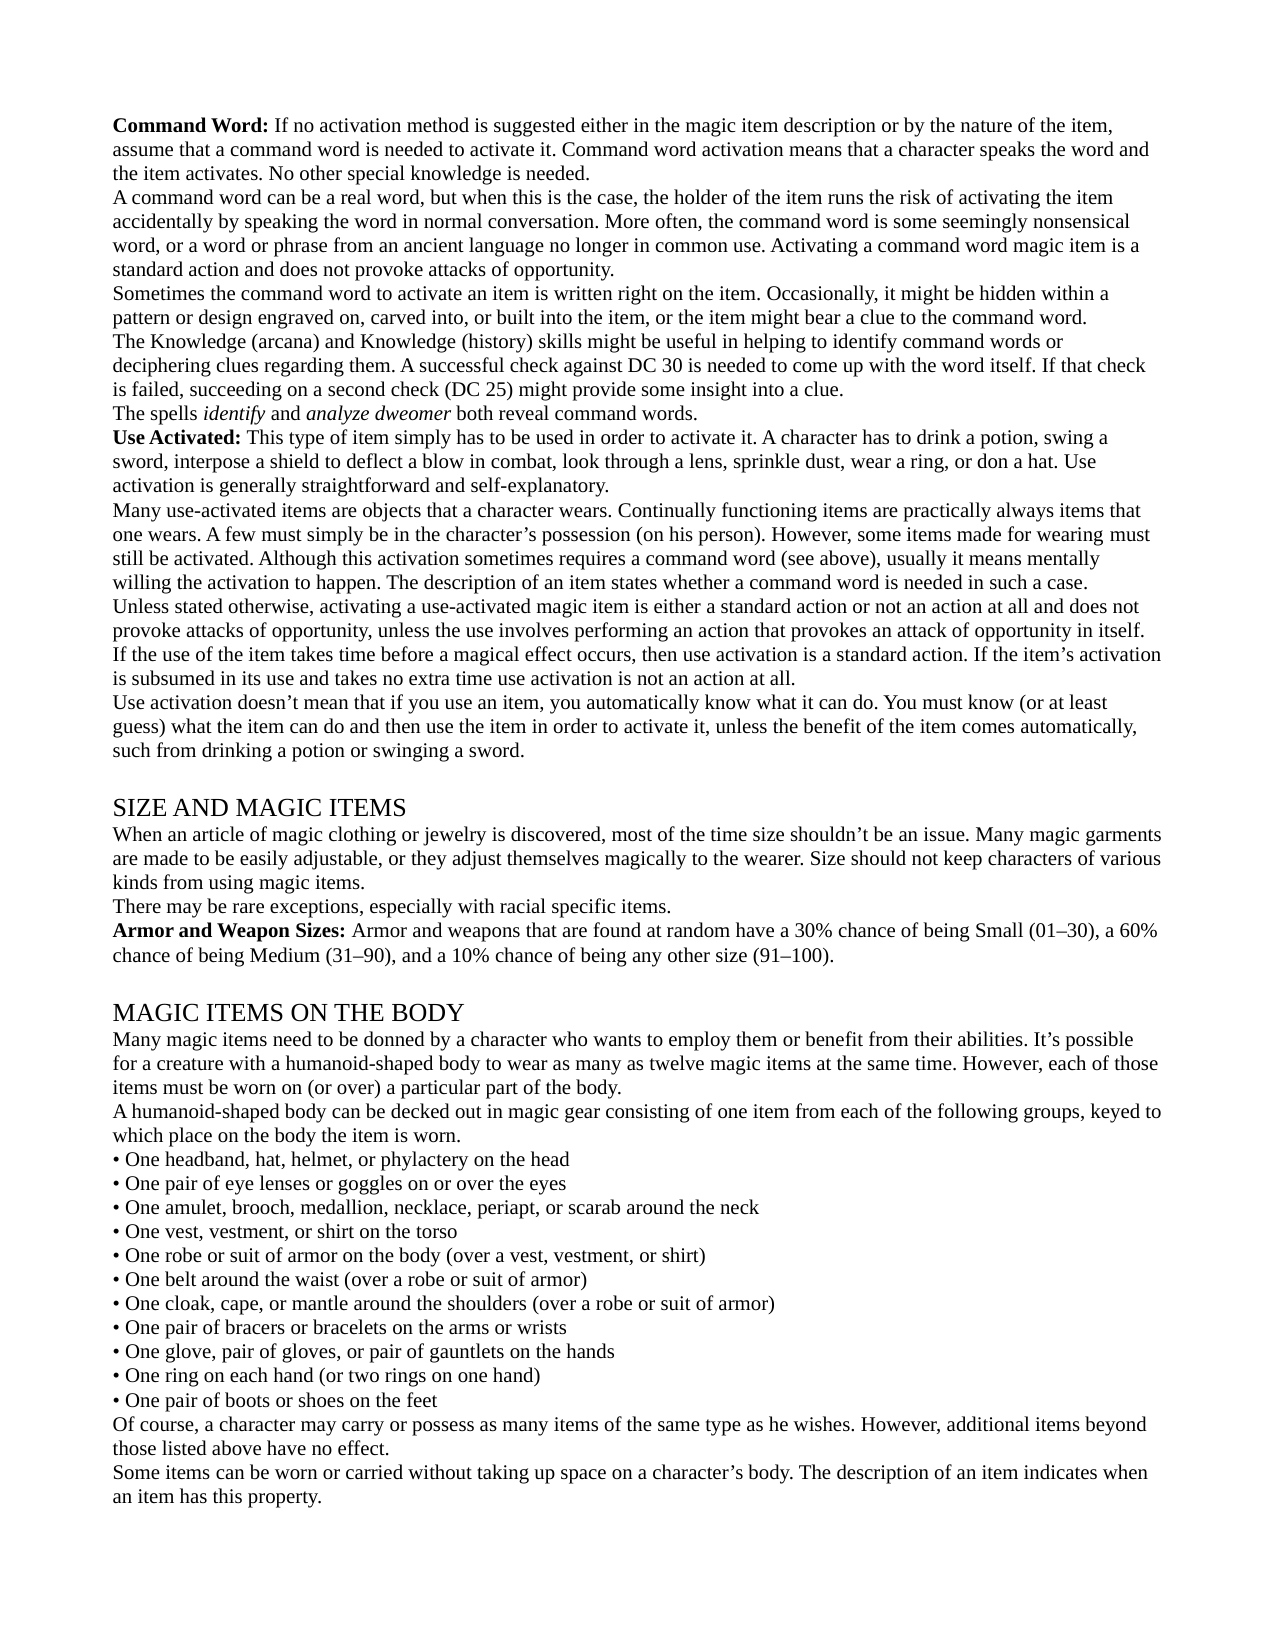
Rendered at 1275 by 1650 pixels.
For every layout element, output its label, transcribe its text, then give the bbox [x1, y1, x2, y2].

text SIZE AND MAGIC ITEMS [112, 792, 1162, 822]
text • One belt around the waist (over a robe or suit of armor) [112, 1267, 1162, 1291]
text • One glove, pair of gloves, or pair of gauntlets on the hands [112, 1339, 1162, 1363]
text Many use-activated items are objects that a character wears. Continually functioning items are practically always items that one wears. A few must simply be in the character’s possession (on his person). However, some items made for wearing must still be activated. Although this activation sometimes requires a command word (see above), usually it means mentally willing the activation to happen. The description of an item states whether a command word is needed in such a case. [112, 497, 1162, 594]
text Armor and Weapon Sizes: Armor and weapons that are found at random have a 30% chance of being Small (01–30), a 60% chance of being Medium (31–90), and a 10% chance of being any other size (91–100). [112, 918, 1162, 967]
text Sometimes the command word to activate an item is written right on the item. Occasionally, it might be hidden within a pattern or design engraved on, carved into, or built into the item, or the item might bear a clue to the command word. [112, 281, 1162, 329]
text • One pair of eye lenses or goggles on or over the eyes [112, 1171, 1162, 1195]
text MAGIC ITEMS ON THE BODY [112, 997, 1162, 1027]
text • One amulet, brooch, medallion, necklace, periapt, or scarab around the neck [112, 1195, 1162, 1219]
text Use activation doesn’t mean that if you use an item, you automatically know what it can do. You must know (or at least guess) what the item can do and then use the item in order to activate it, unless the benefit of the item comes automatically, such from drinking a potion or swinging a sword. [112, 690, 1162, 762]
text • One headband, hat, helmet, or phylactery on the head [112, 1147, 1162, 1171]
text • One ring on each hand (or two rings on one hand) [112, 1363, 1162, 1387]
text Use Activated: This type of item simply has to be used in order to activate it. A character has to drink a potion, swing a sword, interpose a shield to deflect a blow in combat, look through a lens, sprinkle dust, wear a ring, or don a hat. Use activation is generally straightforward and self-explanatory. [112, 425, 1162, 497]
text The Knowledge (arcana) and Knowledge (history) skills might be useful in helping to identify command words or deciphering clues regarding them. A successful check against DC 30 is needed to come up with the word itself. If that check is failed, succeeding on a second check (DC 25) might provide some insight into a clue. [112, 329, 1162, 401]
text • One cloak, cape, or mantle around the shoulders (over a robe or suit of armor) [112, 1291, 1162, 1315]
text • One pair of boots or shoes on the feet [112, 1387, 1162, 1412]
text A command word can be a real word, but when this is the case, the holder of the item runs the risk of activating the item accidentally by speaking the word in normal conversation. More often, the command word is some seemingly nonsensical word, or a word or phrase from an ancient language no longer in common use. Activating a command word magic item is a standard action and does not provoke attacks of opportunity. [112, 185, 1162, 281]
text The spells identify and analyze dweomer both reveal command words. [112, 401, 1162, 425]
text Command Word: If no activation method is suggested either in the magic item description or by the nature of the item, assume that a command word is needed to activate it. Command word activation means that a character speaks the word and the item activates. No other special knowledge is needed. [112, 112, 1162, 185]
text Many magic items need to be donned by a character who wants to employ them or benefit from their abilities. It’s possible for a creature with a humanoid-shaped body to wear as many as twelve magic items at the same time. However, each of those items must be worn on (or over) a particular part of the body. [112, 1027, 1162, 1099]
text • One vest, vestment, or shirt on the torso [112, 1219, 1162, 1243]
text Some items can be worn or carried without taking up space on a character’s body. The description of an item indicates when an item has this property. [112, 1460, 1162, 1508]
text Unless stated otherwise, activating a use-activated magic item is either a standard action or not an action at all and does not provoke attacks of opportunity, unless the use involves performing an action that provokes an attack of opportunity in itself. If the use of the item takes time before a magical effect occurs, then use activation is a standard action. If the item’s activation is subsumed in its use and takes no extra time use activation is not an action at all. [112, 594, 1162, 690]
text When an article of magic clothing or jewelry is discovered, most of the time size shouldn’t be an issue. Many magic garments are made to be easily adjustable, or they adjust themselves magically to the wearer. Size should not keep characters of various kinds from using magic items. [112, 822, 1162, 894]
text • One robe or suit of armor on the body (over a vest, vestment, or shirt) [112, 1243, 1162, 1267]
text Of course, a character may carry or possess as many items of the same type as he wishes. However, additional items beyond those listed above have no effect. [112, 1412, 1162, 1460]
text There may be rare exceptions, especially with racial specific items. [112, 894, 1162, 918]
text A humanoid-shaped body can be decked out in magic gear consisting of one item from each of the following groups, keyed to which place on the body the item is worn. [112, 1099, 1162, 1147]
text • One pair of bracers or bracelets on the arms or wrists [112, 1315, 1162, 1339]
